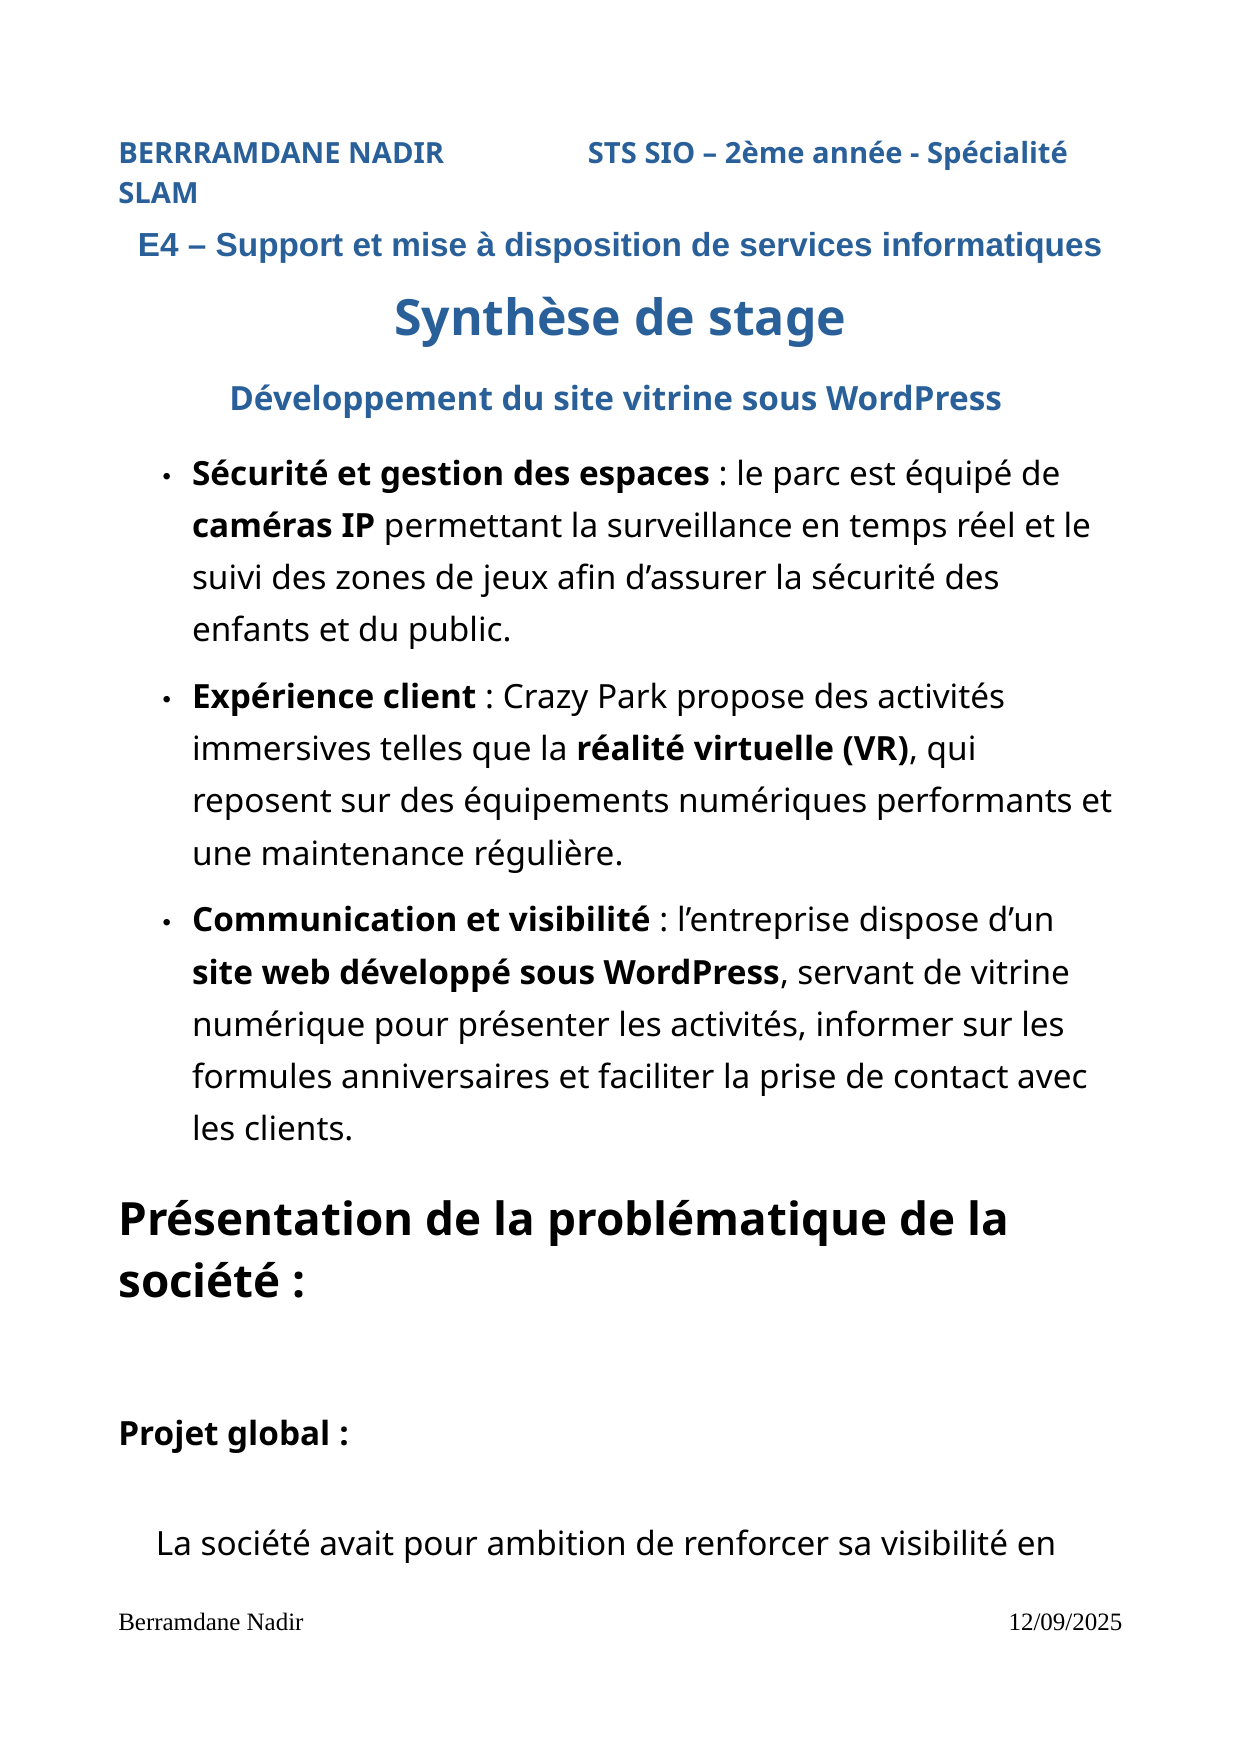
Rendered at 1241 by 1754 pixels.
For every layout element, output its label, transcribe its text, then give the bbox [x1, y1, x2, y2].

text Projet global : [118, 1410, 1122, 1455]
list Sécurité et gestion des espaces : le parc est équipé de caméras IP permettant la surveillance en temps réel et le suivi des zones de jeux afin d’assurer la sécurité des enfants et du public. [162, 449, 1122, 652]
text La société avait pour ambition de renforcer sa visibilité en [118, 1474, 1122, 1565]
subtitle Présentation de la problématique de la société : [118, 1186, 1122, 1311]
list Expérience client : Crazy Park propose des activités immersives telles que la réalité virtuelle (VR), qui reposent sur des équipements numériques performants et une maintenance régulière. [162, 673, 1122, 875]
list Communication et visibilité : l’entreprise dispose d’un site web développé sous WordPress, servant de vitrine numérique pour présenter les activités, informer sur les formules anniversaires et faciliter la prise de contact avec les clients. [162, 896, 1122, 1150]
